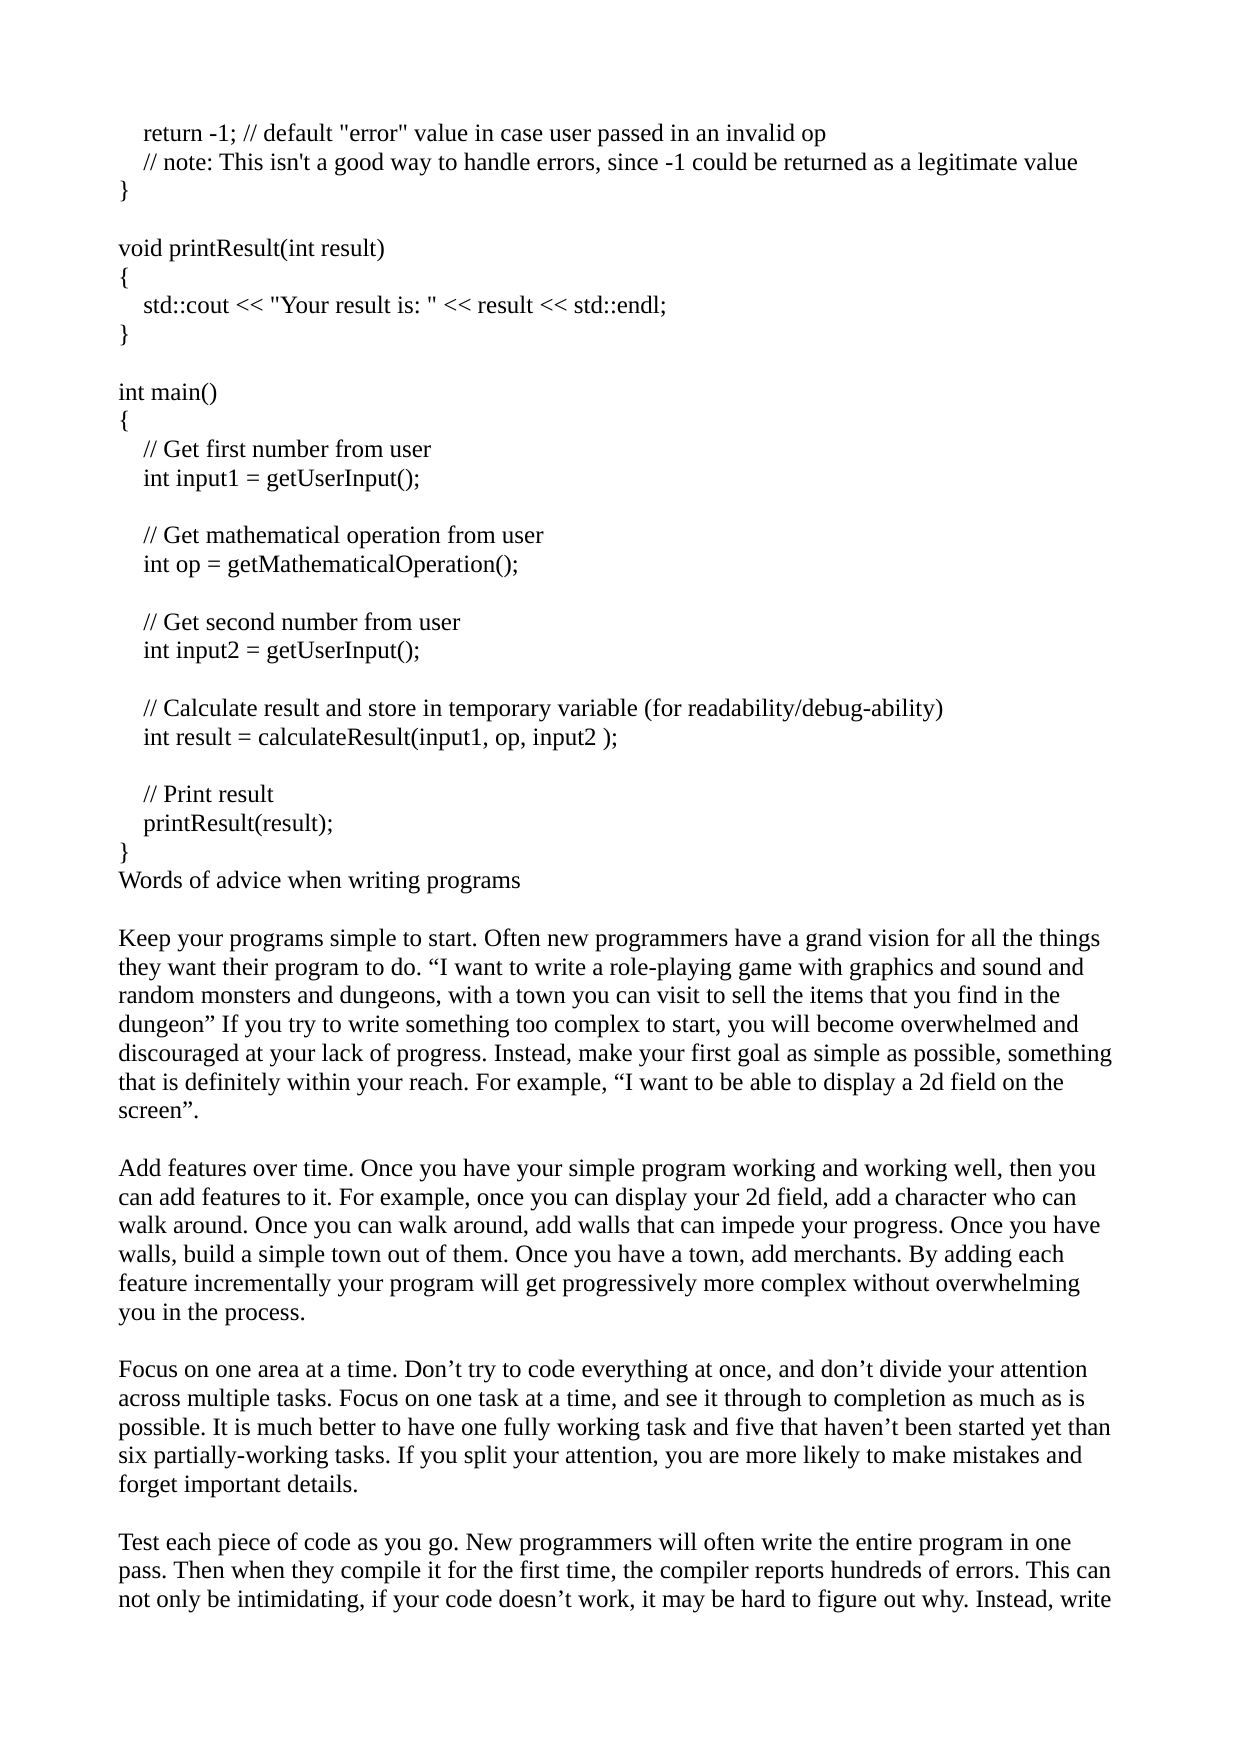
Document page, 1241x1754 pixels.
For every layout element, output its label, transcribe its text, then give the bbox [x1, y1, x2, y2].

text { [118, 406, 1122, 434]
text Keep your programs simple to start. Often new programmers have a grand vision for all the things they want their program to do. “I want to write a role-playing game with graphics and sound and random monsters and dungeons, with a town you can visit to sell the items that you find in the dungeon” If you try to write something too complex to start, you will become overwhelmed and discouraged at your lack of progress. Instead, make your first goal as simple as possible, something that is definitely within your reach. For example, “I want to be able to display a 2d field on the screen”. [118, 923, 1122, 1124]
text // Get mathematical operation from user [118, 521, 1122, 549]
text int input2 = getUserInput(); [118, 636, 1122, 664]
text return -1; // default "error" value in case user passed in an invalid op [118, 118, 1122, 147]
text int input1 = getUserInput(); [118, 463, 1122, 492]
text int op = getMathematicalOperation(); [118, 549, 1122, 578]
text // Calculate result and store in temporary variable (for readability/debug-ability) [118, 693, 1122, 722]
text } [118, 319, 1122, 348]
text } [118, 176, 1122, 204]
text // Print result [118, 779, 1122, 808]
text Test each piece of code as you go. New programmers will often write the entire program in one pass. Then when they compile it for the first time, the compiler reports hundreds of errors. This can not only be intimidating, if your code doesn’t work, it may be hard to figure out why. Instead, write [118, 1527, 1122, 1613]
text int main() [118, 377, 1122, 406]
text Focus on one area at a time. Don’t try to code everything at once, and don’t divide your attention across multiple tasks. Focus on one task at a time, and see it through to completion as much as is possible. It is much better to have one fully working task and five that haven’t been started yet than six partially-working tasks. If you split your attention, you are more likely to make mistakes and forget important details. [118, 1354, 1122, 1498]
text printResult(result); [118, 808, 1122, 837]
text std::cout << "Your result is: " << result << std::endl; [118, 291, 1122, 319]
text { [118, 262, 1122, 291]
text Words of advice when writing programs [118, 866, 1122, 894]
text } [118, 837, 1122, 866]
text int result = calculateResult(input1, op, input2 ); [118, 722, 1122, 751]
text // note: This isn't a good way to handle errors, since -1 could be returned as a legitimate value [118, 147, 1122, 176]
text // Get second number from user [118, 607, 1122, 636]
text // Get first number from user [118, 434, 1122, 463]
text void printResult(int result) [118, 233, 1122, 262]
text Add features over time. Once you have your simple program working and working well, then you can add features to it. For example, once you can display your 2d field, add a character who can walk around. Once you can walk around, add walls that can impede your progress. Once you have walls, build a simple town out of them. Once you have a town, add merchants. By adding each feature incrementally your program will get progressively more complex without overwhelming you in the process. [118, 1153, 1122, 1326]
